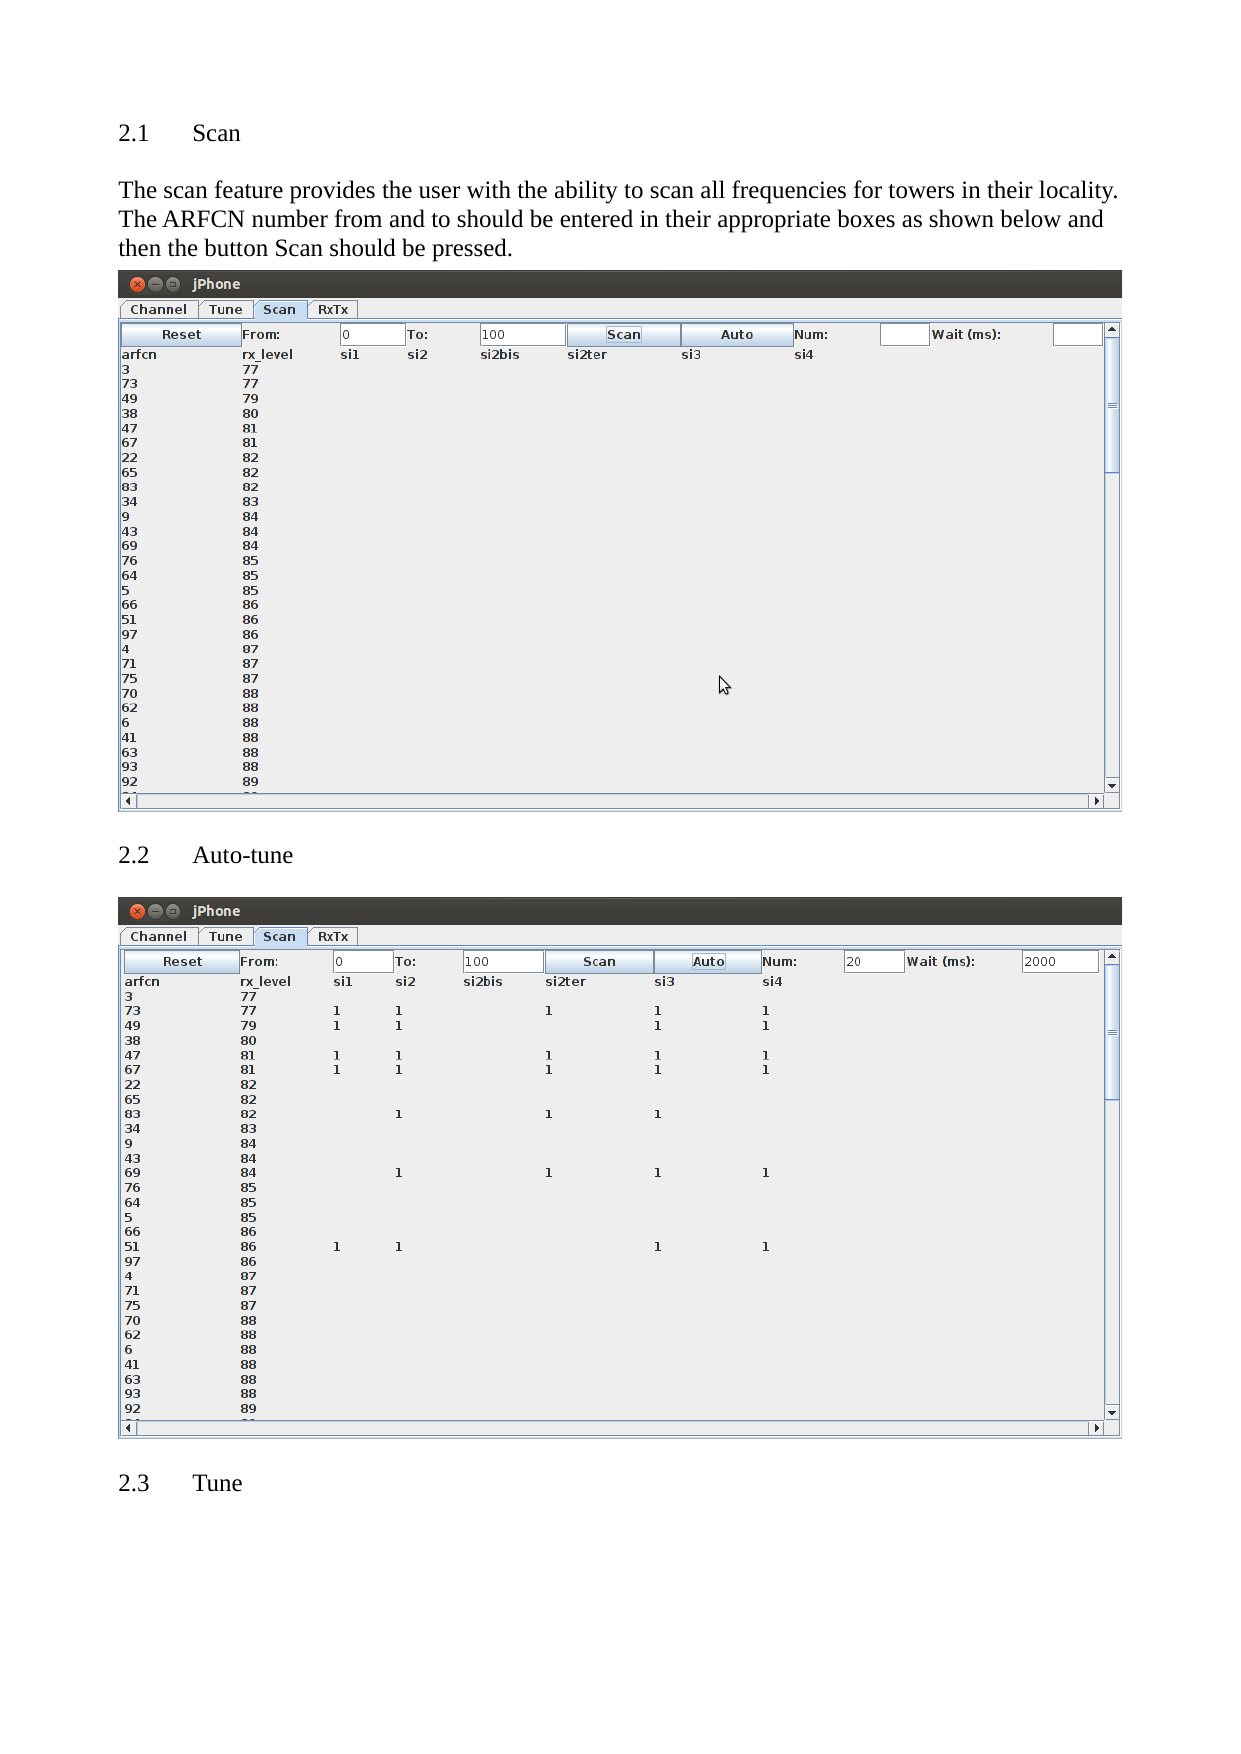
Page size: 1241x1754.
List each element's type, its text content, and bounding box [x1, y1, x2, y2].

list 2.3 Tune [118, 1468, 1122, 1496]
list 2.2 Auto-tune [118, 840, 1122, 869]
text The scan feature provides the user with the ability to scan all frequencies for towers in their locality. The ARFCN number from and to should be entered in their appropriate boxes as shown below and then the button Scan should be pressed. [118, 176, 1122, 262]
picture [118, 270, 1123, 812]
list 2.1 Scan [118, 118, 1122, 147]
picture [118, 897, 1123, 1439]
